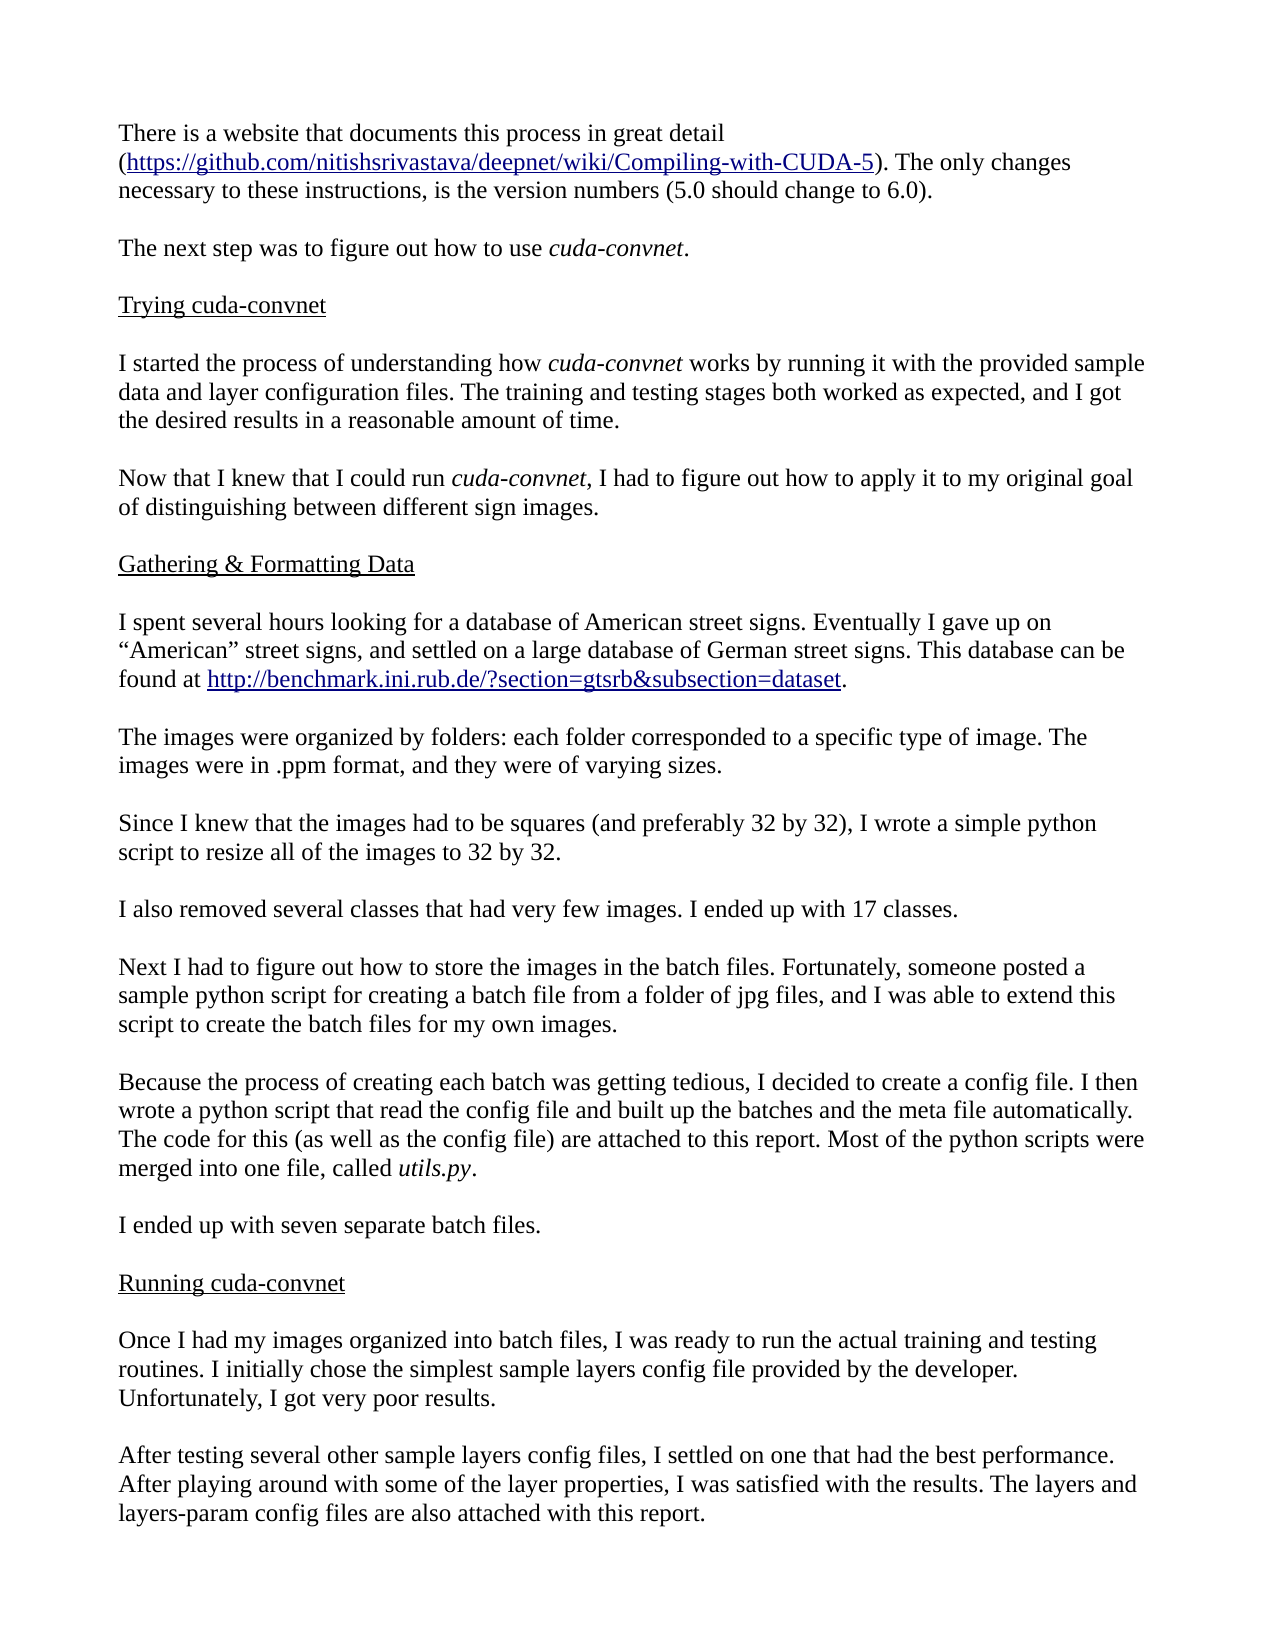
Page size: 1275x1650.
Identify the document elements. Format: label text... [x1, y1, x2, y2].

text I ended up with seven separate batch files. [118, 1211, 1157, 1239]
text I also removed several classes that had very few images. I ended up with 17 classes. [118, 894, 1157, 923]
text I started the process of understanding how cuda-convnet works by running it with the provided sample data and layer configuration files. The training and testing stages both worked as expected, and I got the desired results in a reasonable amount of time. [118, 348, 1157, 434]
text The next step was to figure out how to use cuda-convnet. [118, 233, 1157, 262]
text Now that I knew that I could run cuda-convnet, I had to figure out how to apply it to my original goal of distinguishing between different sign images. [118, 463, 1157, 521]
text Since I knew that the images had to be squares (and preferably 32 by 32), I wrote a simple python script to resize all of the images to 32 by 32. [118, 808, 1157, 866]
text Trying cuda-convnet [118, 291, 1157, 319]
text I spent several hours looking for a database of American street signs. Eventually I gave up on “American” street signs, and settled on a large database of German street signs. This database can be found at http://benchmark.ini.rub.de/?section=gtsrb&subsection=dataset. [118, 607, 1157, 693]
text Because the process of creating each batch was getting tedious, I decided to create a config file. I then wrote a python script that read the config file and built up the batches and the meta file automatically. The code for this (as well as the config file) are attached to this report. Most of the python scripts were merged into one file, called utils.py. [118, 1067, 1157, 1182]
text Next I had to figure out how to store the images in the batch files. Fortunately, someone posted a sample python script for creating a batch file from a folder of jpg files, and I was able to extend this script to create the batch files for my own images. [118, 952, 1157, 1038]
text There is a website that documents this process in great detail (https://github.com/nitishsrivastava/deepnet/wiki/Compiling-with-CUDA-5). The only changes necessary to these instructions, is the version numbers (5.0 should change to 6.0). [118, 118, 1157, 204]
text Once I had my images organized into batch files, I was ready to run the actual training and testing routines. I initially chose the simplest sample layers config file provided by the developer. Unfortunately, I got very poor results. [118, 1326, 1157, 1412]
text Gathering & Formatting Data [118, 549, 1157, 578]
text The images were organized by folders: each folder corresponded to a specific type of image. The images were in .ppm format, and they were of varying sizes. [118, 722, 1157, 779]
text After testing several other sample layers config files, I settled on one that had the best performance. After playing around with some of the layer properties, I was satisfied with the results. The layers and layers-param config files are also attached with this report. [118, 1441, 1157, 1527]
text Running cuda-convnet [118, 1268, 1157, 1297]
